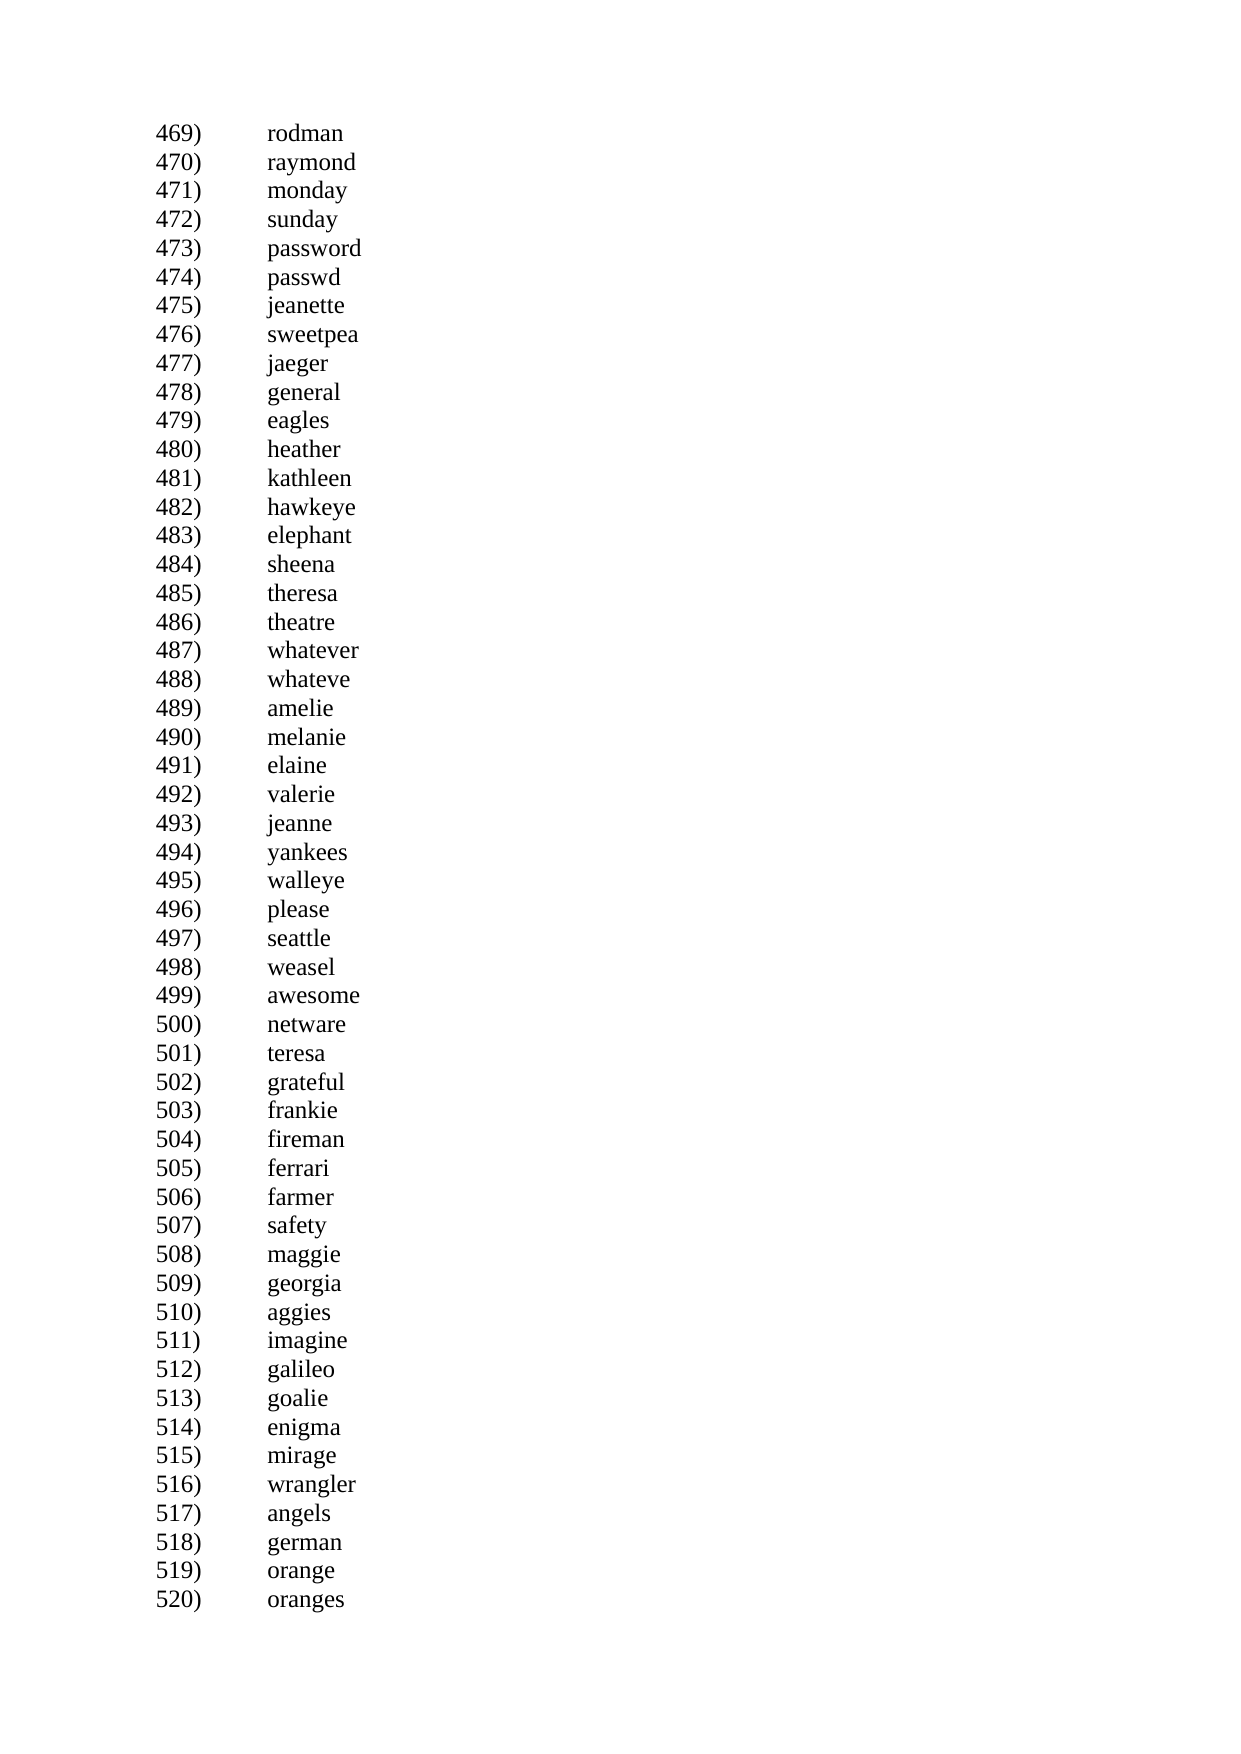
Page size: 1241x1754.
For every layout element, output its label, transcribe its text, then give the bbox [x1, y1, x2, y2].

list eagles [156, 406, 1122, 434]
list kathleen [156, 463, 1122, 492]
list fireman [156, 1124, 1122, 1153]
list theatre [156, 607, 1122, 636]
list angels [156, 1498, 1122, 1527]
list sheena [156, 549, 1122, 578]
list monday [156, 176, 1122, 204]
list seattle [156, 923, 1122, 952]
list oranges [156, 1584, 1122, 1613]
list rodman [156, 118, 1122, 147]
list elephant [156, 521, 1122, 549]
list ferrari [156, 1153, 1122, 1182]
list general [156, 377, 1122, 406]
list aggies [156, 1297, 1122, 1326]
list walleye [156, 866, 1122, 894]
list imagine [156, 1326, 1122, 1354]
list jeanne [156, 808, 1122, 837]
list safety [156, 1211, 1122, 1239]
list maggie [156, 1239, 1122, 1268]
list jeanette [156, 291, 1122, 319]
list password [156, 233, 1122, 262]
list galileo [156, 1354, 1122, 1383]
list goalie [156, 1383, 1122, 1412]
list awesome [156, 981, 1122, 1009]
list amelie [156, 693, 1122, 722]
list elaine [156, 751, 1122, 779]
list grateful [156, 1067, 1122, 1096]
list mirage [156, 1441, 1122, 1469]
list hawkeye [156, 492, 1122, 521]
list theresa [156, 578, 1122, 607]
list frankie [156, 1096, 1122, 1124]
list melanie [156, 722, 1122, 751]
list sweetpea [156, 319, 1122, 348]
list georgia [156, 1268, 1122, 1297]
list please [156, 894, 1122, 923]
list wrangler [156, 1469, 1122, 1498]
list passwd [156, 262, 1122, 291]
list orange [156, 1556, 1122, 1584]
list netware [156, 1009, 1122, 1038]
list teresa [156, 1038, 1122, 1067]
list farmer [156, 1182, 1122, 1211]
list whateve [156, 664, 1122, 693]
list german [156, 1527, 1122, 1556]
list raymond [156, 147, 1122, 176]
list whatever [156, 636, 1122, 664]
list weasel [156, 952, 1122, 981]
list jaeger [156, 348, 1122, 377]
list yankees [156, 837, 1122, 866]
list sunday [156, 204, 1122, 233]
list enigma [156, 1412, 1122, 1441]
list valerie [156, 779, 1122, 808]
list heather [156, 434, 1122, 463]
